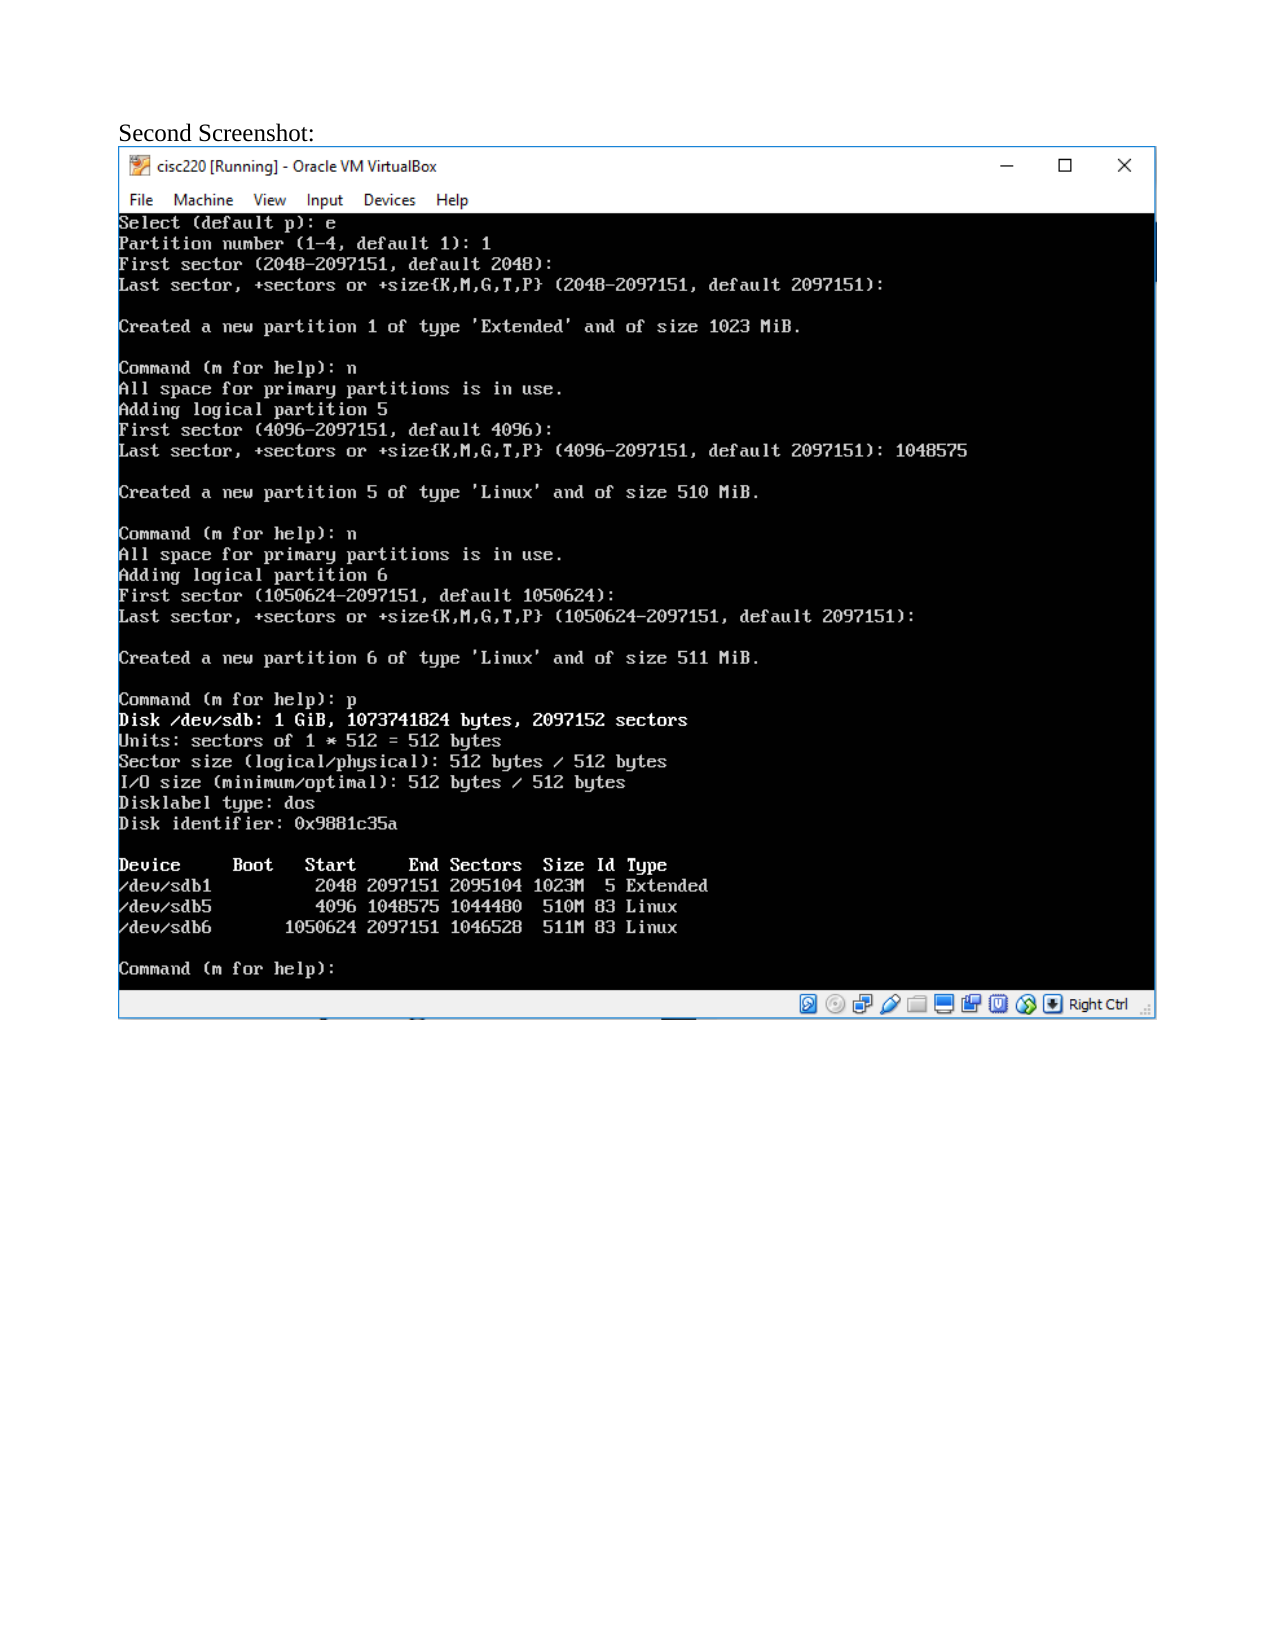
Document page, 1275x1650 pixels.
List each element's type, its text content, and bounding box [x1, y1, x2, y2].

picture [118, 146, 1157, 1020]
text Second Screenshot: [118, 118, 1157, 146]
